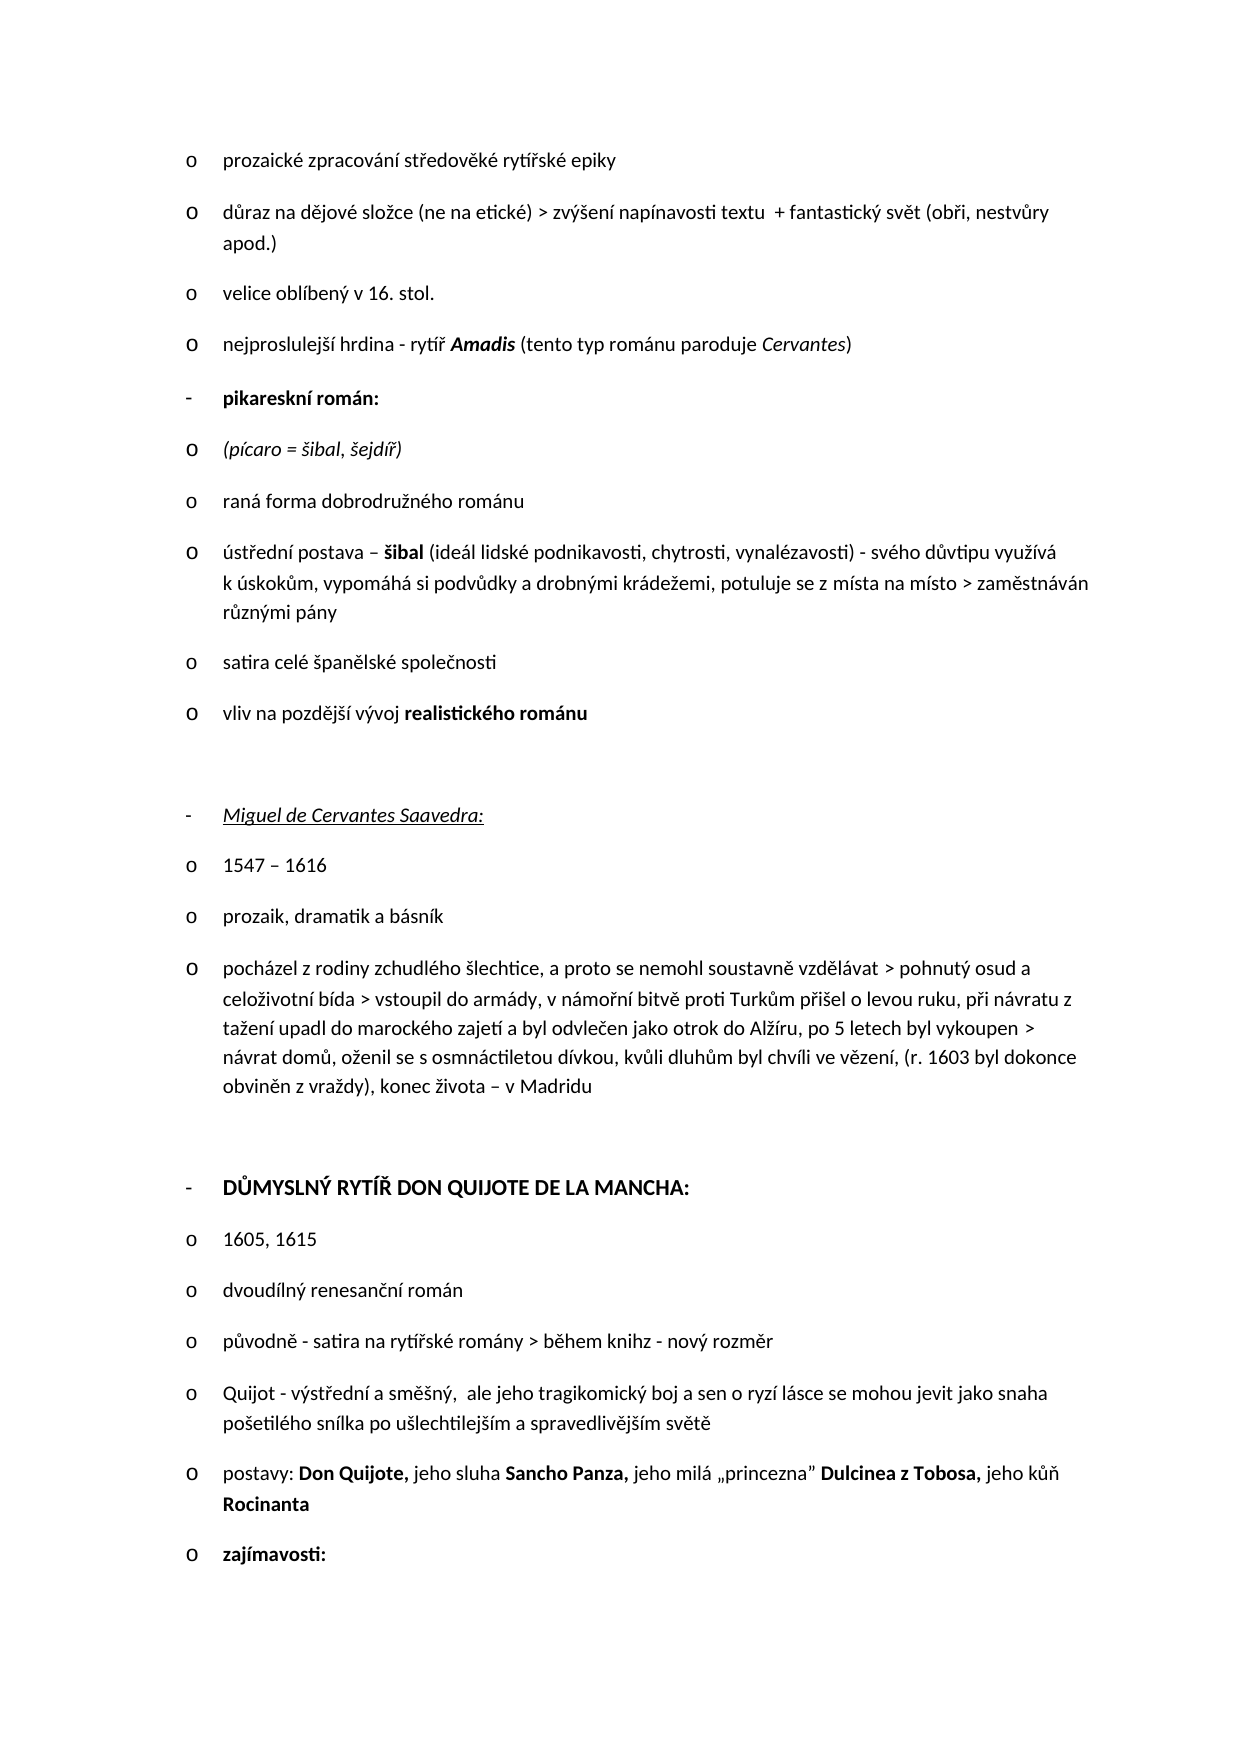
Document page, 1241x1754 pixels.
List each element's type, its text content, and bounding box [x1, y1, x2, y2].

list (pícaro = šibal, šejdíř) [185, 436, 1093, 463]
list 1547 – 1616 [185, 852, 1093, 879]
list 1605, 1615 [185, 1226, 1093, 1253]
list satira celé španělské společnosti [185, 649, 1093, 676]
list raná forma dobrodružného románu [185, 488, 1093, 514]
list prozaické zpracování středověké rytířské epiky [185, 148, 1093, 174]
list postavy: Don Quijote, jeho sluha Sancho Panza, jeho milá „princezna” Dulcinea z Tobosa, jeho kůň Rocinanta [185, 1460, 1093, 1516]
list pikareskní román: [185, 383, 1093, 411]
list ústřední postava – šibal (ideál lidské podnikavosti, chytrosti, vynalézavosti) - svého důvtipu využívá k úskokům, vypomáhá si podvůdky a drobnými krádežemi, potuluje se z místa na místo > zaměstnáván různými pány [185, 539, 1093, 624]
list prozaik, dramatik a básník [185, 904, 1093, 930]
list pocházel z rodiny zchudlého šlechtice, a proto se nemohl soustavně vzdělávat > pohnutý osud a celoživotní bída > vstoupil do armády, v námořní bitvě proti Turkům přišel o levou ruku, při návratu z tažení upadl do marockého zajetí a byl odvlečen jako otrok do Alžíru, po 5 letech byl vykoupen > návrat domů, oženil se s osmnáctiletou dívkou, kvůli dluhům byl chvíli ve vězení, (r. 1603 byl dokonce obviněn z vraždy), konec života – v Madridu [185, 955, 1093, 1099]
list nejproslulejší hrdina - rytíř Amadis (tento typ románu paroduje Cervantes) [185, 331, 1093, 358]
list DŮMYSLNÝ RYTÍŘ DON QUIJOTE DE LA MANCHA: [185, 1173, 1093, 1201]
list velice oblíbený v 16. stol. [185, 280, 1093, 306]
list zajímavosti: [185, 1541, 1093, 1568]
list vliv na pozdější vývoj realistického románu [185, 700, 1093, 727]
list dvoudílný renesanční román [185, 1277, 1093, 1304]
list důraz na dějové složce (ne na etické) > zvýšení napínavosti textu + fantastický svět (obři, nestvůry apod.) [185, 199, 1093, 255]
list Miguel de Cervantes Saavedra: [185, 802, 1093, 828]
list původně - satira na rytířské romány > během knihz - nový rozměr [185, 1329, 1093, 1355]
list Quijot - výstřední a směšný, ale jeho tragikomický boj a sen o ryzí lásce se mohou jevit jako snaha pošetilého snílka po ušlechtilejším a spravedlivějším světě [185, 1380, 1093, 1436]
